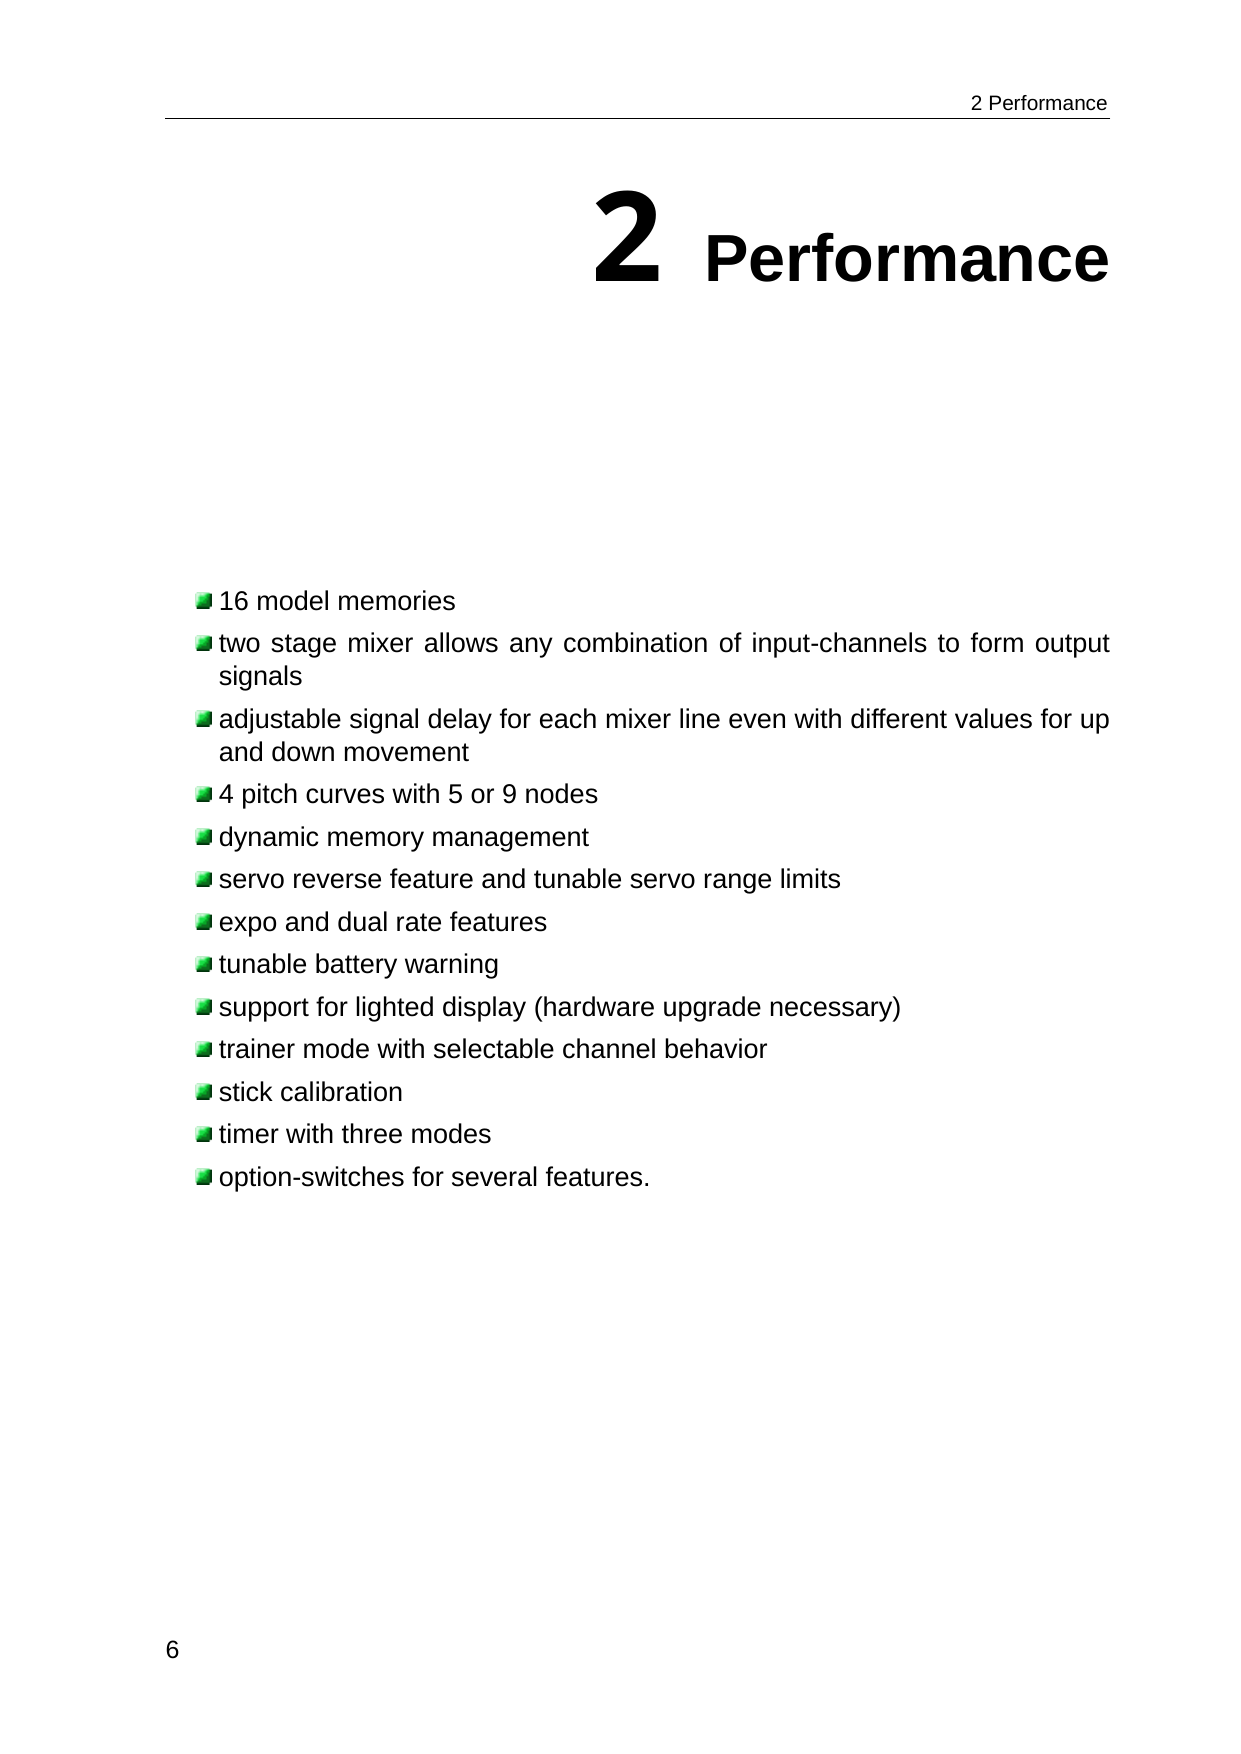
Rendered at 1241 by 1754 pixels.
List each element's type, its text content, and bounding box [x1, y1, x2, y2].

picture [195, 956, 212, 972]
list 16 model memories [165, 586, 1110, 616]
list timer with three modes [165, 1119, 1110, 1149]
list option-switches for several features. [165, 1161, 1110, 1191]
picture [195, 871, 212, 887]
list stick calibration [165, 1076, 1110, 1106]
list trainer mode with selectable channel behavior [165, 1034, 1110, 1064]
picture [195, 635, 212, 651]
picture [195, 1168, 212, 1185]
list expo and dual rate features [165, 906, 1110, 936]
picture [195, 710, 212, 727]
list servo reverse feature and tunable servo range limits [165, 864, 1110, 894]
picture [195, 786, 212, 802]
list support for lighted display (hardware upgrade necessary) [165, 991, 1110, 1021]
list adjustable signal delay for each mixer line even with different values for up and down movement [165, 703, 1110, 766]
list tunable battery warning [165, 949, 1110, 979]
list dynamic memory management [165, 821, 1110, 851]
picture [195, 1083, 212, 1100]
list two stage mixer allows any combination of input-channels to form output signals [165, 628, 1110, 691]
picture [195, 828, 212, 845]
picture [195, 913, 212, 930]
picture [195, 592, 212, 609]
subtitle Performance [224, 147, 1110, 317]
picture [195, 1041, 212, 1057]
picture [195, 998, 212, 1015]
list 4 pitch curves with 5 or 9 nodes [165, 779, 1110, 809]
picture [195, 1126, 212, 1142]
